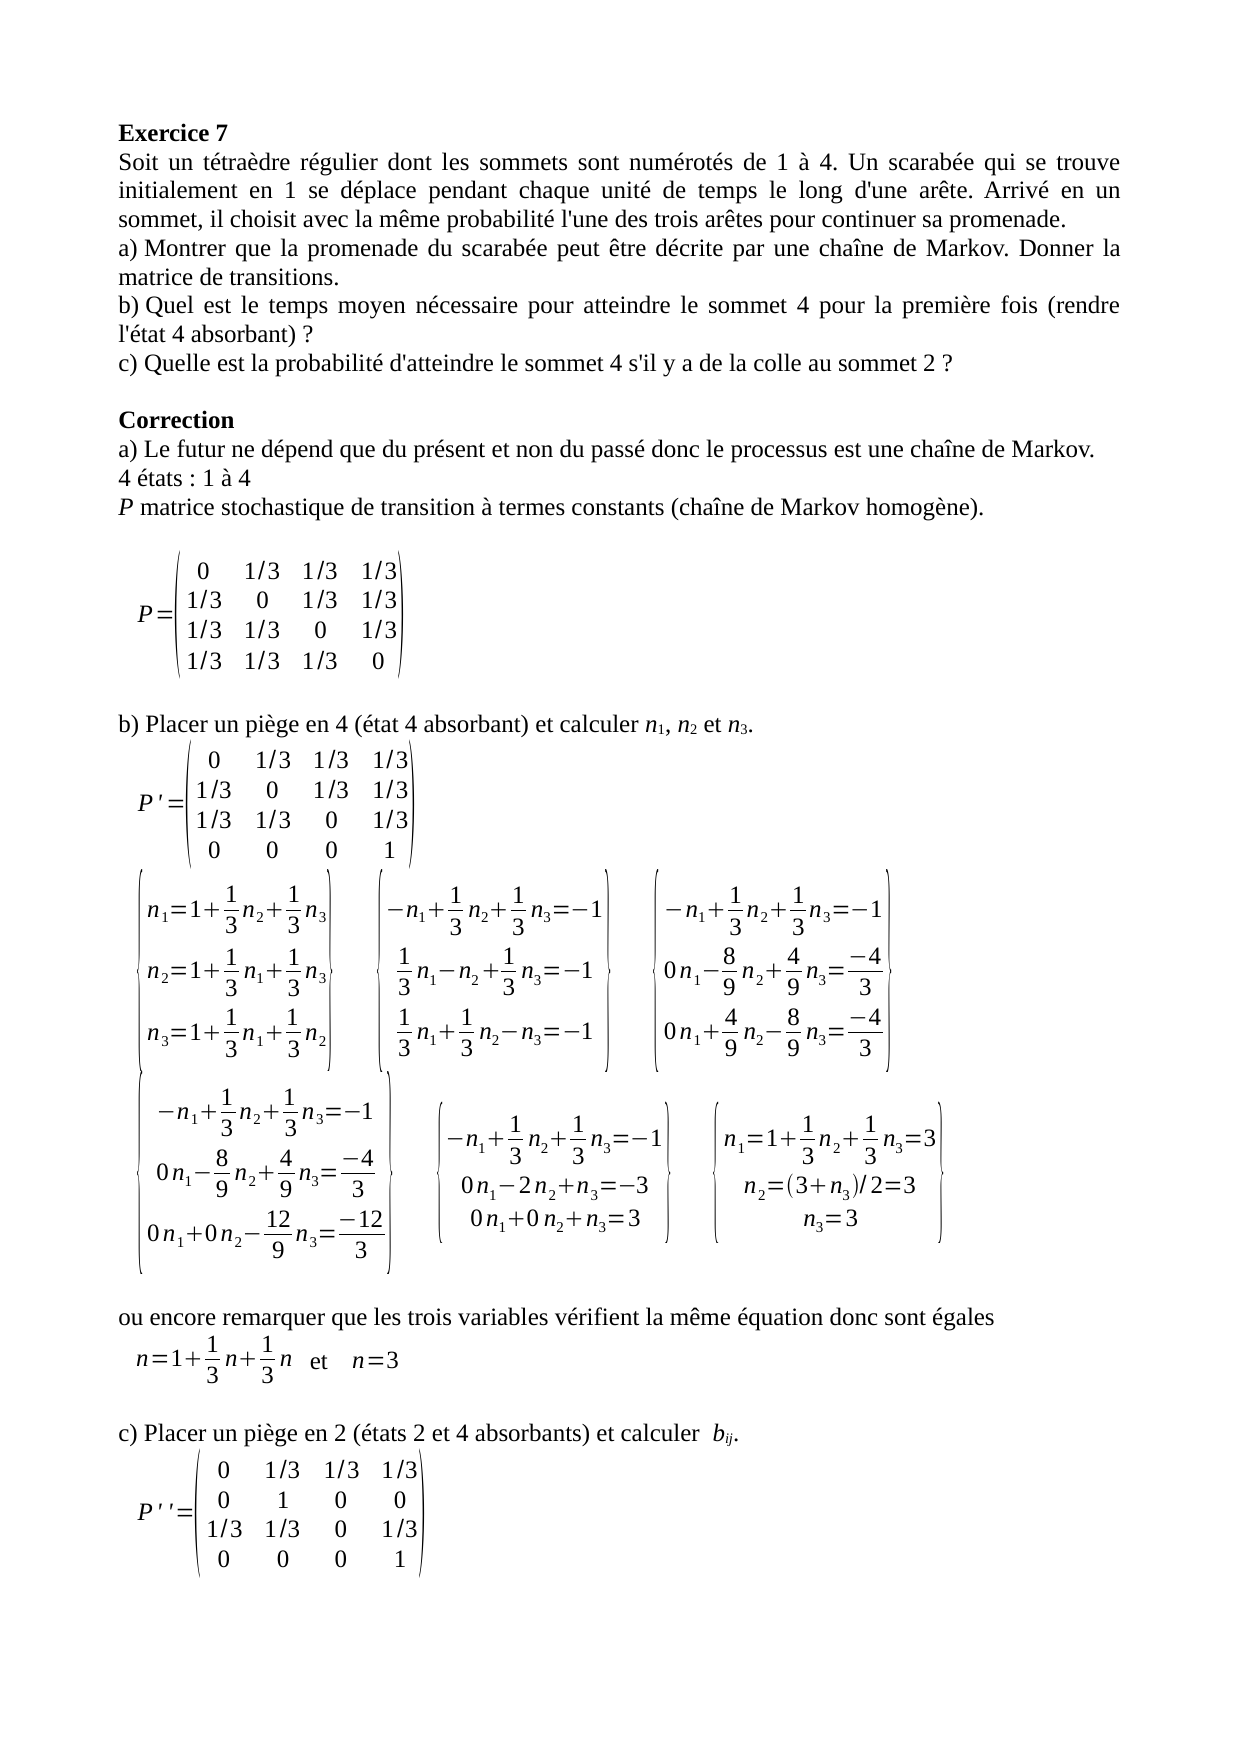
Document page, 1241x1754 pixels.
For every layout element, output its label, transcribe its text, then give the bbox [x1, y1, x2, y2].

text ou encore remarquer que les trois variables vérifient la même équation donc sont égales [118, 1302, 1122, 1331]
text a) Le futur ne dépend que du présent et non du passé donc le processus est une chaîne de Markov. [118, 434, 1122, 463]
text 4 états : 1 à 4 [118, 463, 1122, 492]
text Correction [118, 406, 1122, 434]
text c) Quelle est la probabilité d'atteindre le sommet 4 s'il y a de la colle au sommet 2 ? [118, 348, 1122, 377]
text Soit un tétraèdre régulier dont les sommets sont numérotés de 1 à 4. Un scarabée qui se trouve initialement en 1 se déplace pendant chaque unité de temps le long d'une arête. Arrivé en un sommet, il choisit avec la même probabilité l'une des trois arêtes pour continuer sa promenade. [118, 147, 1122, 233]
text b) Placer un piège en 4 (état 4 absorbant) et calculer n1, n2 et n3. [118, 709, 1122, 738]
text et [118, 1331, 1122, 1389]
text a) Montrer que la promenade du scarabée peut être décrite par une chaîne de Markov. Donner la matrice de transitions. [118, 233, 1122, 291]
text b) Quel est le temps moyen nécessaire pour atteindre le sommet 4 pour la première fois (rendre l'état 4 absorbant) ? [118, 291, 1122, 348]
text c) Placer un piège en 2 (états 2 et 4 absorbants) et calculer bij. [118, 1418, 1122, 1447]
text Exercice 7 [118, 118, 1122, 147]
text P matrice stochastique de transition à termes constants (chaîne de Markov homogène). [118, 492, 1122, 521]
